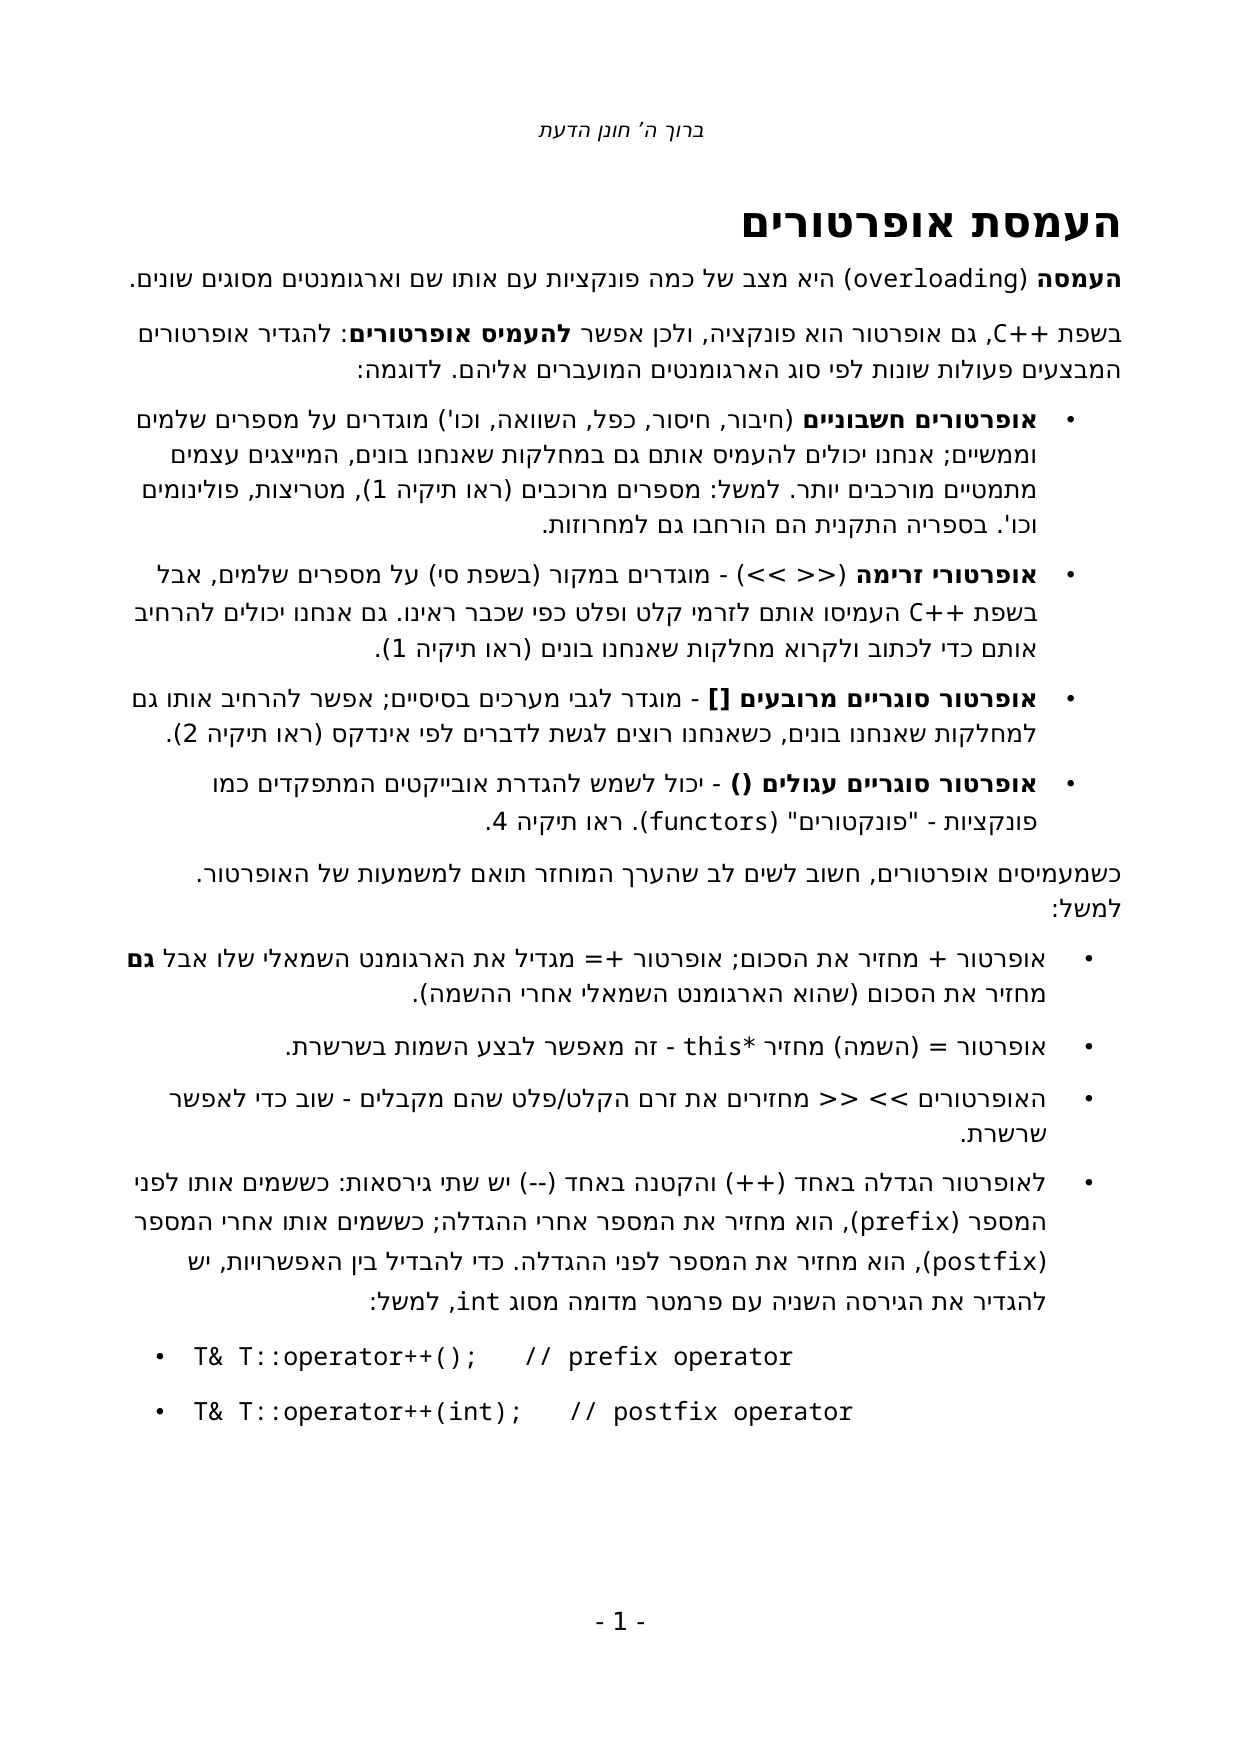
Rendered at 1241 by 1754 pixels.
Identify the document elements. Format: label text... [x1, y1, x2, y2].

list אופרטור סוגריים עגולים () - יכול לשמש להגדרת אובייקטים המתפקדים כמו פונקציות - "פונקטורים" (functors). ראו תיקיה 4. [118, 769, 1076, 838]
list אופרטור סוגריים מרובעים [] - מוגדר לגבי מערכים בסיסיים; אפשר להרחיב אותו גם למחלקות שאנחנו בונים, כשאנחנו רוצים לגשת לדברים לפי אינדקס (ראו תיקיה 2). [118, 684, 1076, 748]
text העמסה (overloading) היא מצב של כמה פונקציות עם אותו שם וארגומנטים מסוגים שונים. [118, 260, 1122, 294]
list אופרטור + מחזיר את הסכום; אופרטור += מגדיל את הארגומנט השמאלי שלו אבל גם מחזיר את הסכום (שהוא הארגומנט השמאלי אחרי ההשמה). [118, 944, 1084, 1008]
list אופרטורים חשבוניים (חיבור, חיסור, כפל, השוואה, וכו') מוגדרים על מספרים שלמים וממשיים; אנחנו יכולים להעמיס אותם גם במחלקות שאנחנו בונים, המייצגים עצמים מתמטיים מורכבים יותר. למשל: מספרים מרוכבים (ראו תיקיה 1), מטריצות, פולינומים וכו'. בספריה התקנית הם הורחבו גם למחרוזות. [118, 405, 1076, 539]
text בשפת ++C, גם אופרטור הוא פונקציה, ולכן אפשר להעמיס אופרטורים: להגדיר אופרטורים המבצעים פעולות שונות לפי סוג הארגומנטים המועברים אליהם. לדוגמה: [118, 316, 1122, 385]
list לאופרטור הגדלה באחד (++) והקטנה באחד (--) יש שתי גירסאות: כששמים אותו לפני המספר (prefix), הוא מחזיר את המספר אחרי ההגדלה; כששמים אותו אחרי המספר (postfix), הוא מחזיר את המספר לפני ההגדלה. כדי להבדיל בין האפשרויות, יש להגדיר את הגירסה השניה עם פרמטר מדומה מסוג int, למשל: [118, 1168, 1084, 1317]
list האופרטורים >> << מחזירים את זרם הקלט/פלט שהם מקבלים - שוב כדי לאפשר שרשרת. [118, 1084, 1084, 1148]
list T& T::operator++(); // prefix operator [156, 1339, 1122, 1373]
list אופרטור = (השמה) מחזיר *this - זה מאפשר לבצע השמות בשרשרת. [118, 1028, 1084, 1062]
subtitle העמסת אופרטורים [118, 197, 1122, 248]
list T& T::operator++(int); // postfix operator [156, 1394, 1122, 1428]
text כשמעמיסים אופרטורים, חשוב לשים לב שהערך המוחזר תואם למשמעות של האופרטור. למשל: [118, 859, 1122, 923]
list אופרטורי זרימה (<< >>) - מוגדרים במקור (בשפת סי) על מספרים שלמים, אבל בשפת ++C העמיסו אותם לזרמי קלט ופלט כפי שכבר ראינו. גם אנחנו יכולים להרחיב אותם כדי לכתוב ולקרוא מחלקות שאנחנו בונים (ראו תיקיה 1). [118, 560, 1076, 664]
